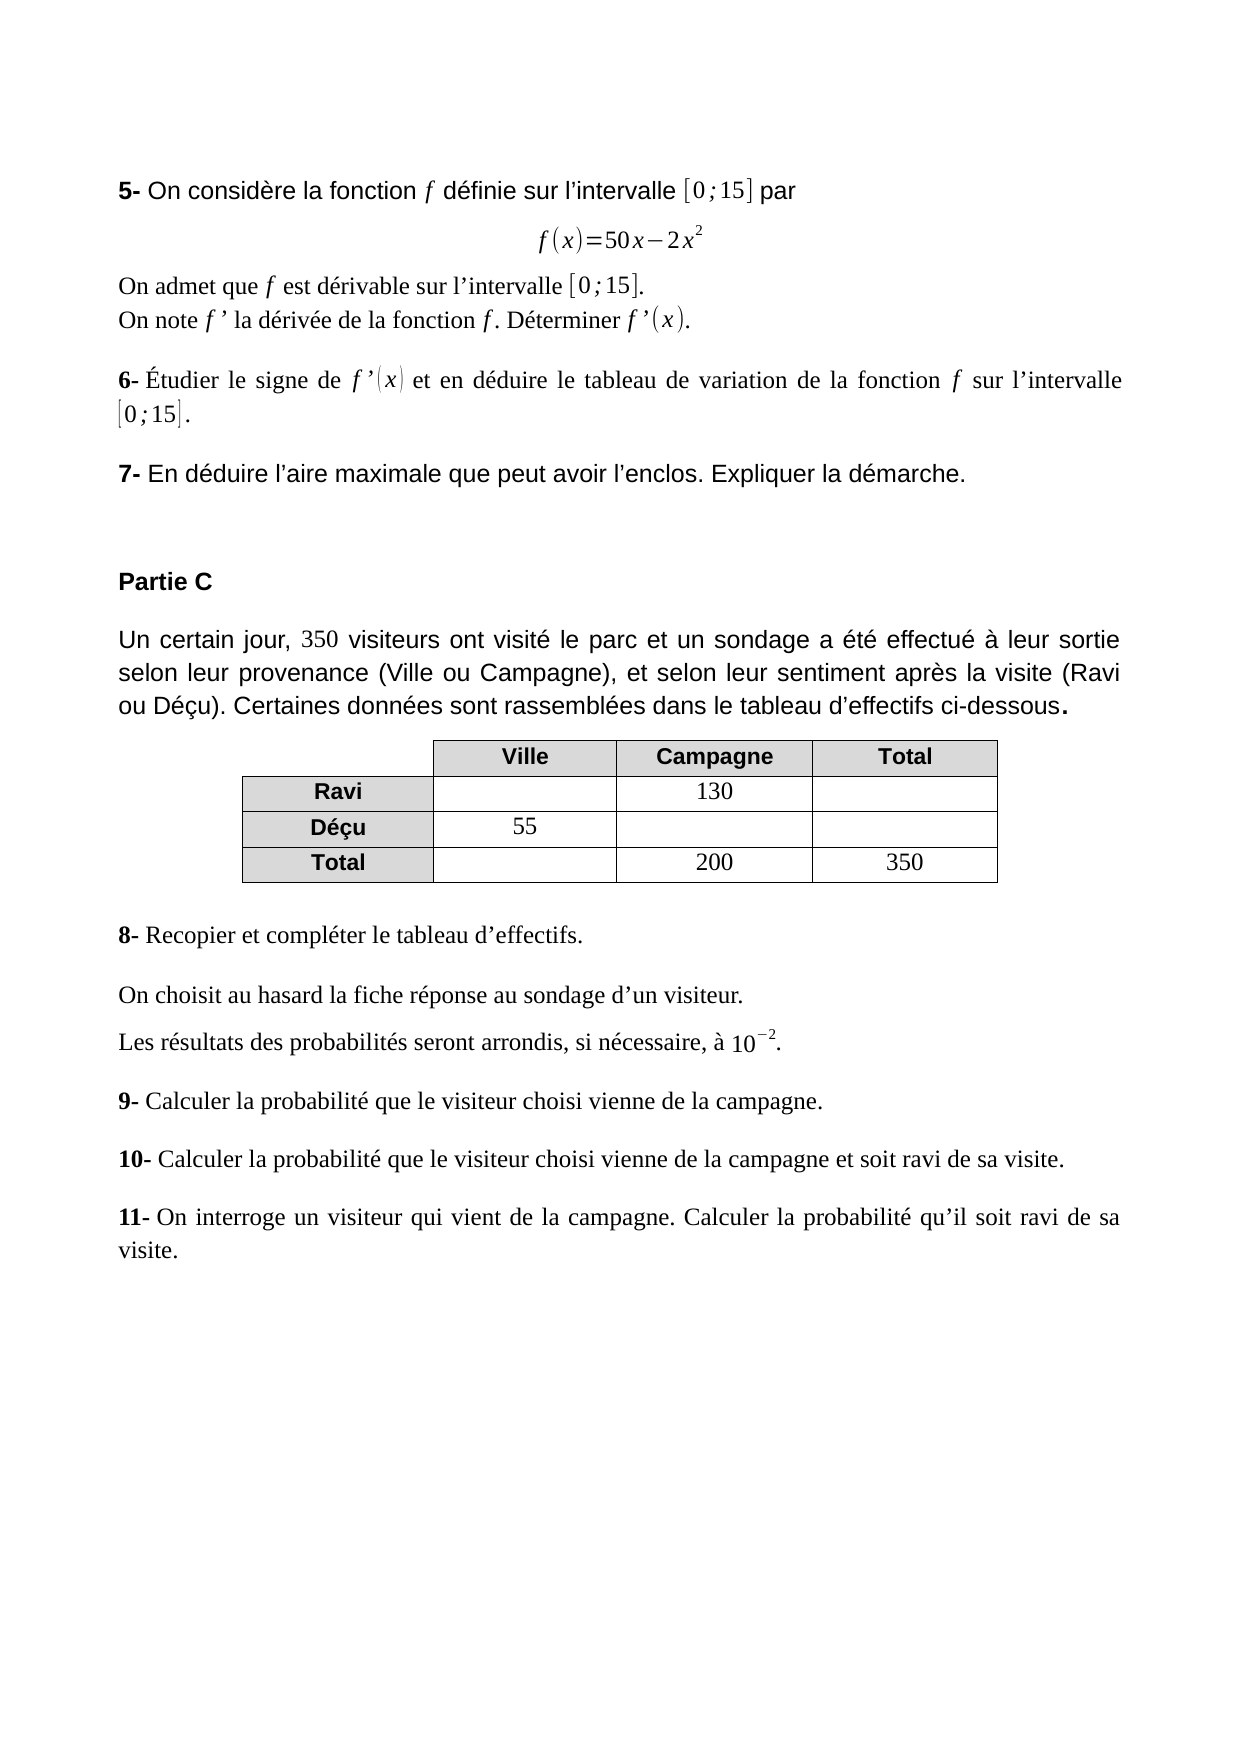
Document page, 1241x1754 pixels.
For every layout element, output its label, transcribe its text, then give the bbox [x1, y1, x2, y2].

table_header Ville [434, 741, 616, 776]
text 11- On interroge un visiteur qui vient de la campagne. Calculer la probabilité qu’il soit ravi de sa visite. [118, 1202, 1122, 1264]
table_cell [434, 777, 616, 811]
table_cell Total [243, 848, 433, 882]
list 5- On considère la fonction définie sur l’intervalle par [118, 176, 1122, 205]
list 7- En déduire l’aire maximale que peut avoir l’enclos. Expliquer la démarche. [118, 458, 1122, 487]
list Partie C [118, 567, 1122, 595]
text 6- Étudier le signe de et en déduire le tableau de variation de la fonction sur l’intervalle [118, 364, 1122, 429]
table_cell [813, 848, 997, 882]
table_header Campagne [617, 741, 812, 776]
table_cell Déçu [243, 812, 433, 847]
table_header [243, 740, 433, 776]
text On note la dérivée de la fonction . Déterminer . [118, 304, 1122, 334]
text Les résultats des probabilités seront arrondis, si nécessaire, à . [118, 1026, 1122, 1057]
text 10- Calculer la probabilité que le visiteur choisi vienne de la campagne et soit ravi de sa visite. [118, 1144, 1122, 1173]
table_cell [813, 777, 997, 811]
table_cell Ravi [243, 777, 433, 811]
text On choisit au hasard la fiche réponse au sondage d’un visiteur. [118, 980, 1122, 1009]
text On admet que est dérivable sur l’intervalle . [118, 271, 1122, 300]
table_header Total [813, 741, 997, 776]
list Un certain jour, visiteurs ont visité le parc et un sondage a été effectué à leur sortie selon leur provenance (Ville ou Campagne), et selon leur sentiment après la visite (Ravi ou Déçu). Certaines données sont rassemblées dans le tableau d’effectifs ci-dessous. [118, 624, 1122, 719]
table_cell [434, 848, 616, 882]
text 9- Calculer la probabilité que le visiteur choisi vienne de la campagne. [118, 1086, 1122, 1115]
table_cell [617, 777, 812, 811]
table_cell [813, 812, 997, 847]
table_cell [617, 848, 812, 882]
table_cell [434, 812, 616, 847]
table_cell [617, 812, 812, 847]
text 8- Recopier et compléter le tableau d’effectifs. [118, 921, 1122, 949]
